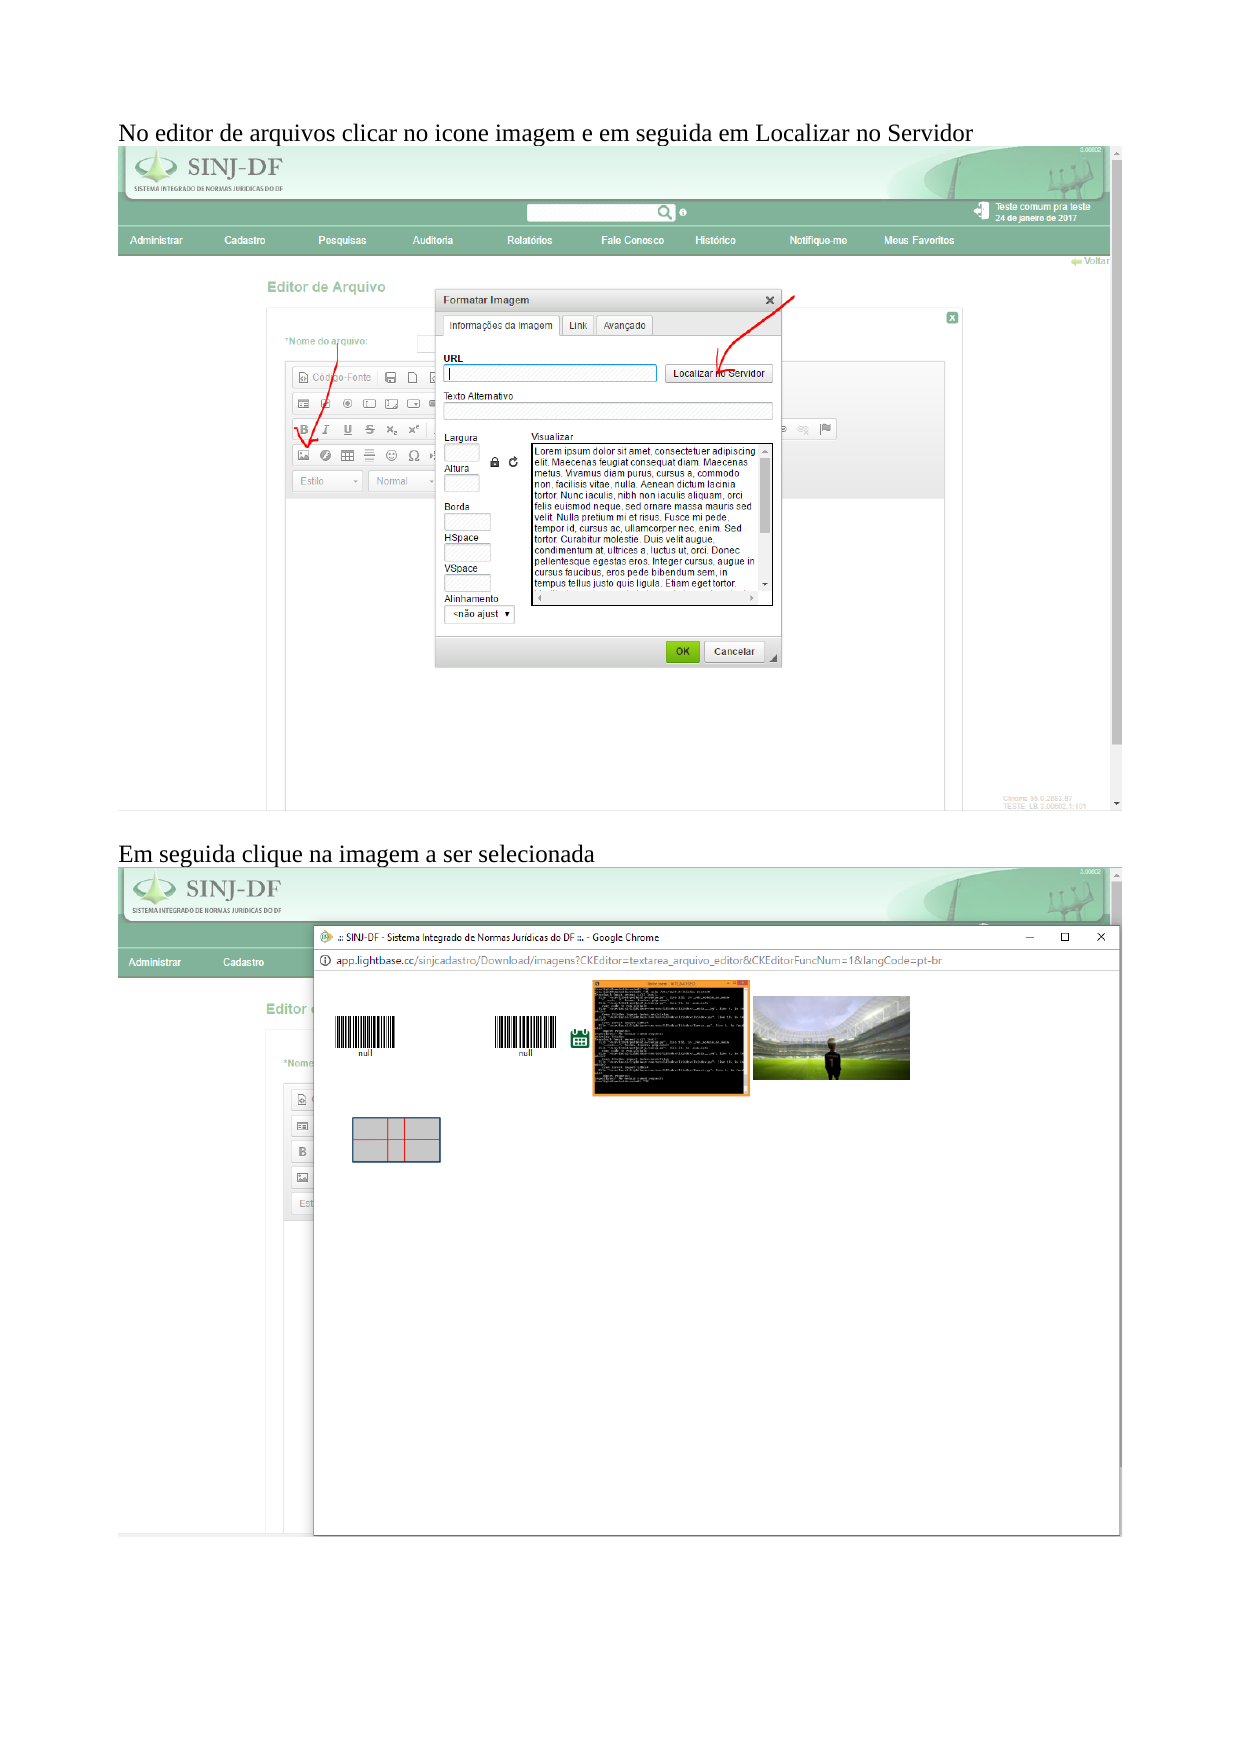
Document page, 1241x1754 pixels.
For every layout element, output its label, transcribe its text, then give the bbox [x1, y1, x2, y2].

picture [118, 146, 1123, 811]
text Em seguida clique na imagem a ser selecionada [118, 839, 1122, 867]
text No editor de arquivos clicar no icone imagem e em seguida em Localizar no Servidor [118, 118, 1122, 146]
picture [118, 867, 1123, 1537]
